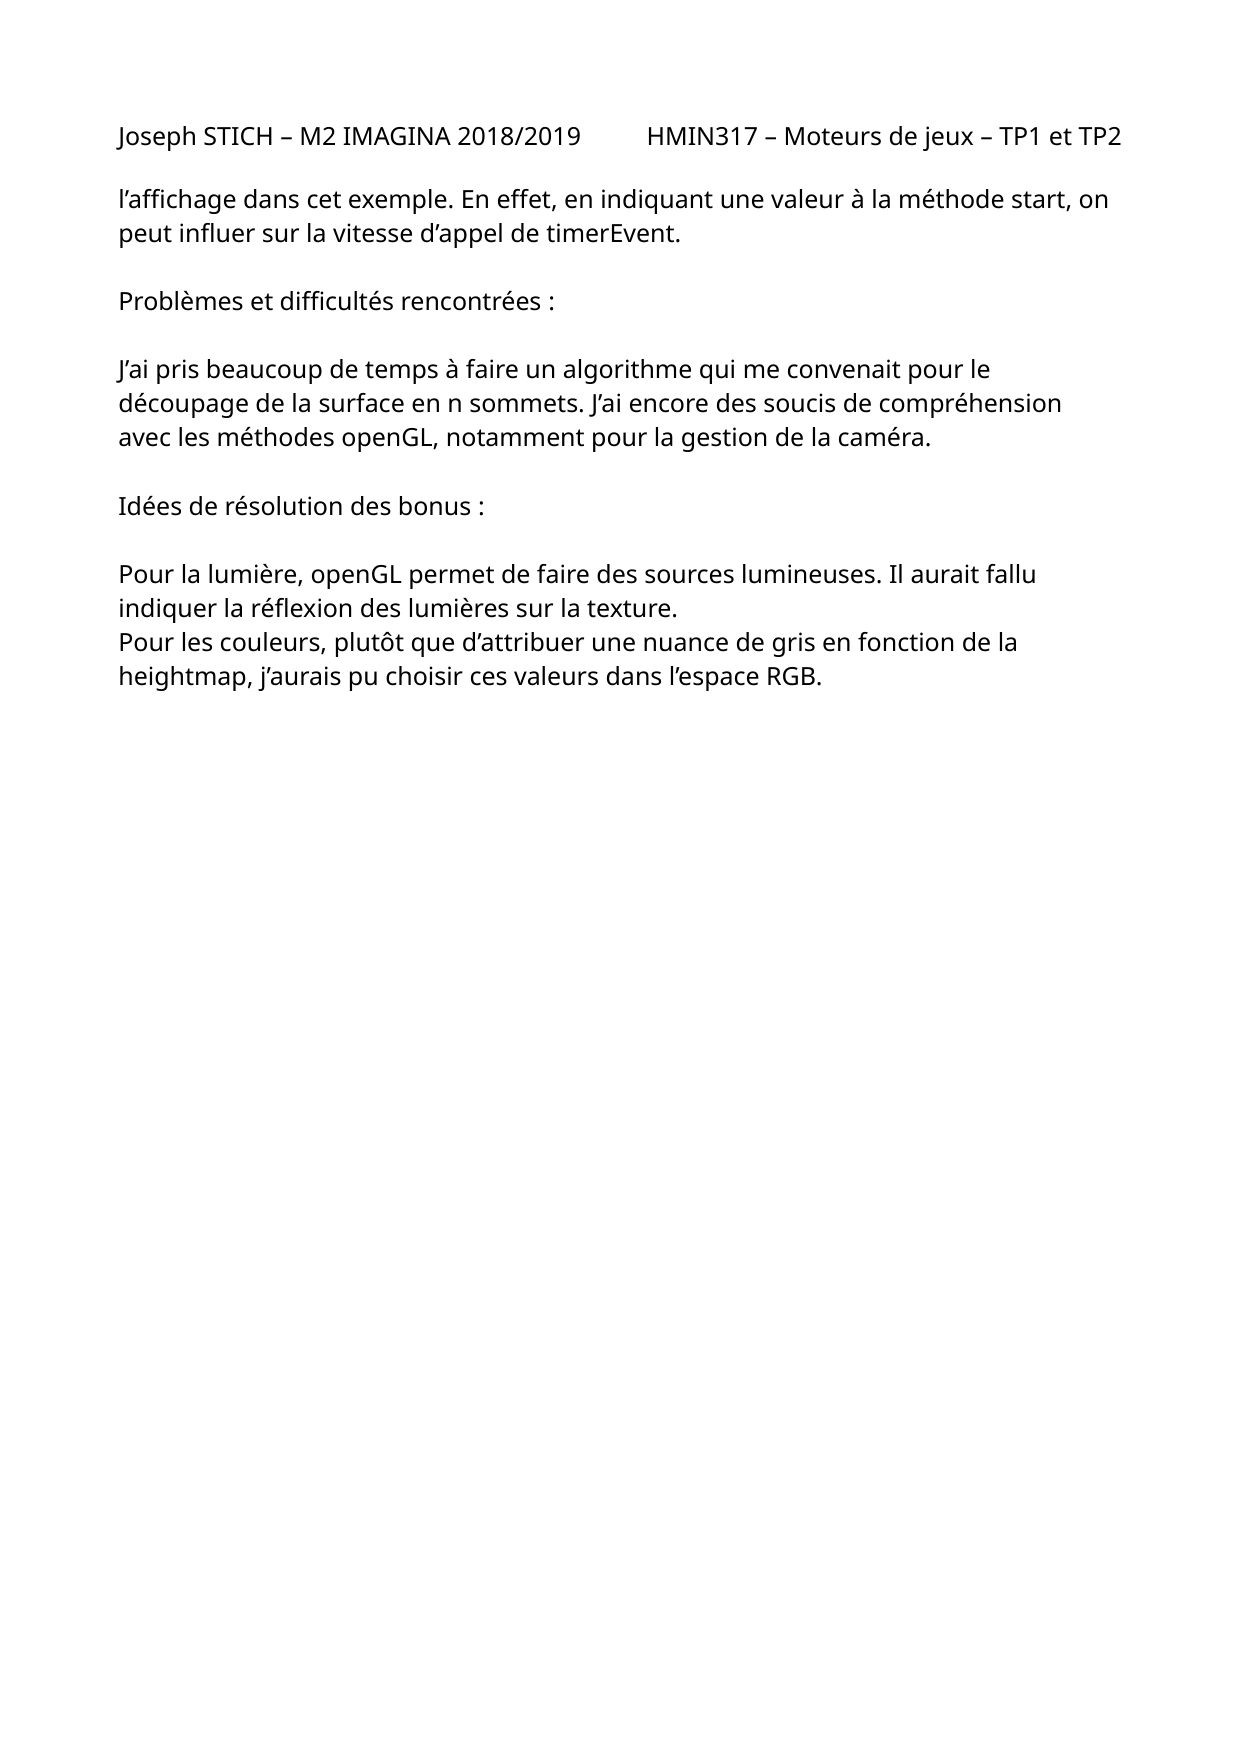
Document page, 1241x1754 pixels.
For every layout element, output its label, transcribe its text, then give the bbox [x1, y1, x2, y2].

text Pour la lumière, openGL permet de faire des sources lumineuses. Il aurait fallu indiquer la réflexion des lumières sur la texture. [118, 556, 1122, 624]
text Idées de résolution des bonus : [118, 488, 1122, 522]
text Pour les couleurs, plutôt que d’attribuer une nuance de gris en fonction de la heightmap, j’aurais pu choisir ces valeurs dans l’espace RGB. [118, 624, 1122, 693]
text l’affichage dans cet exemple. En effet, en indiquant une valeur à la méthode start, on peut influer sur la vitesse d’appel de timerEvent. [118, 182, 1122, 250]
text Problèmes et difficultés rencontrées : [118, 284, 1122, 318]
text J’ai pris beaucoup de temps à faire un algorithme qui me convenait pour le découpage de la surface en n sommets. J’ai encore des soucis de compréhension avec les méthodes openGL, notamment pour la gestion de la caméra. [118, 352, 1122, 454]
